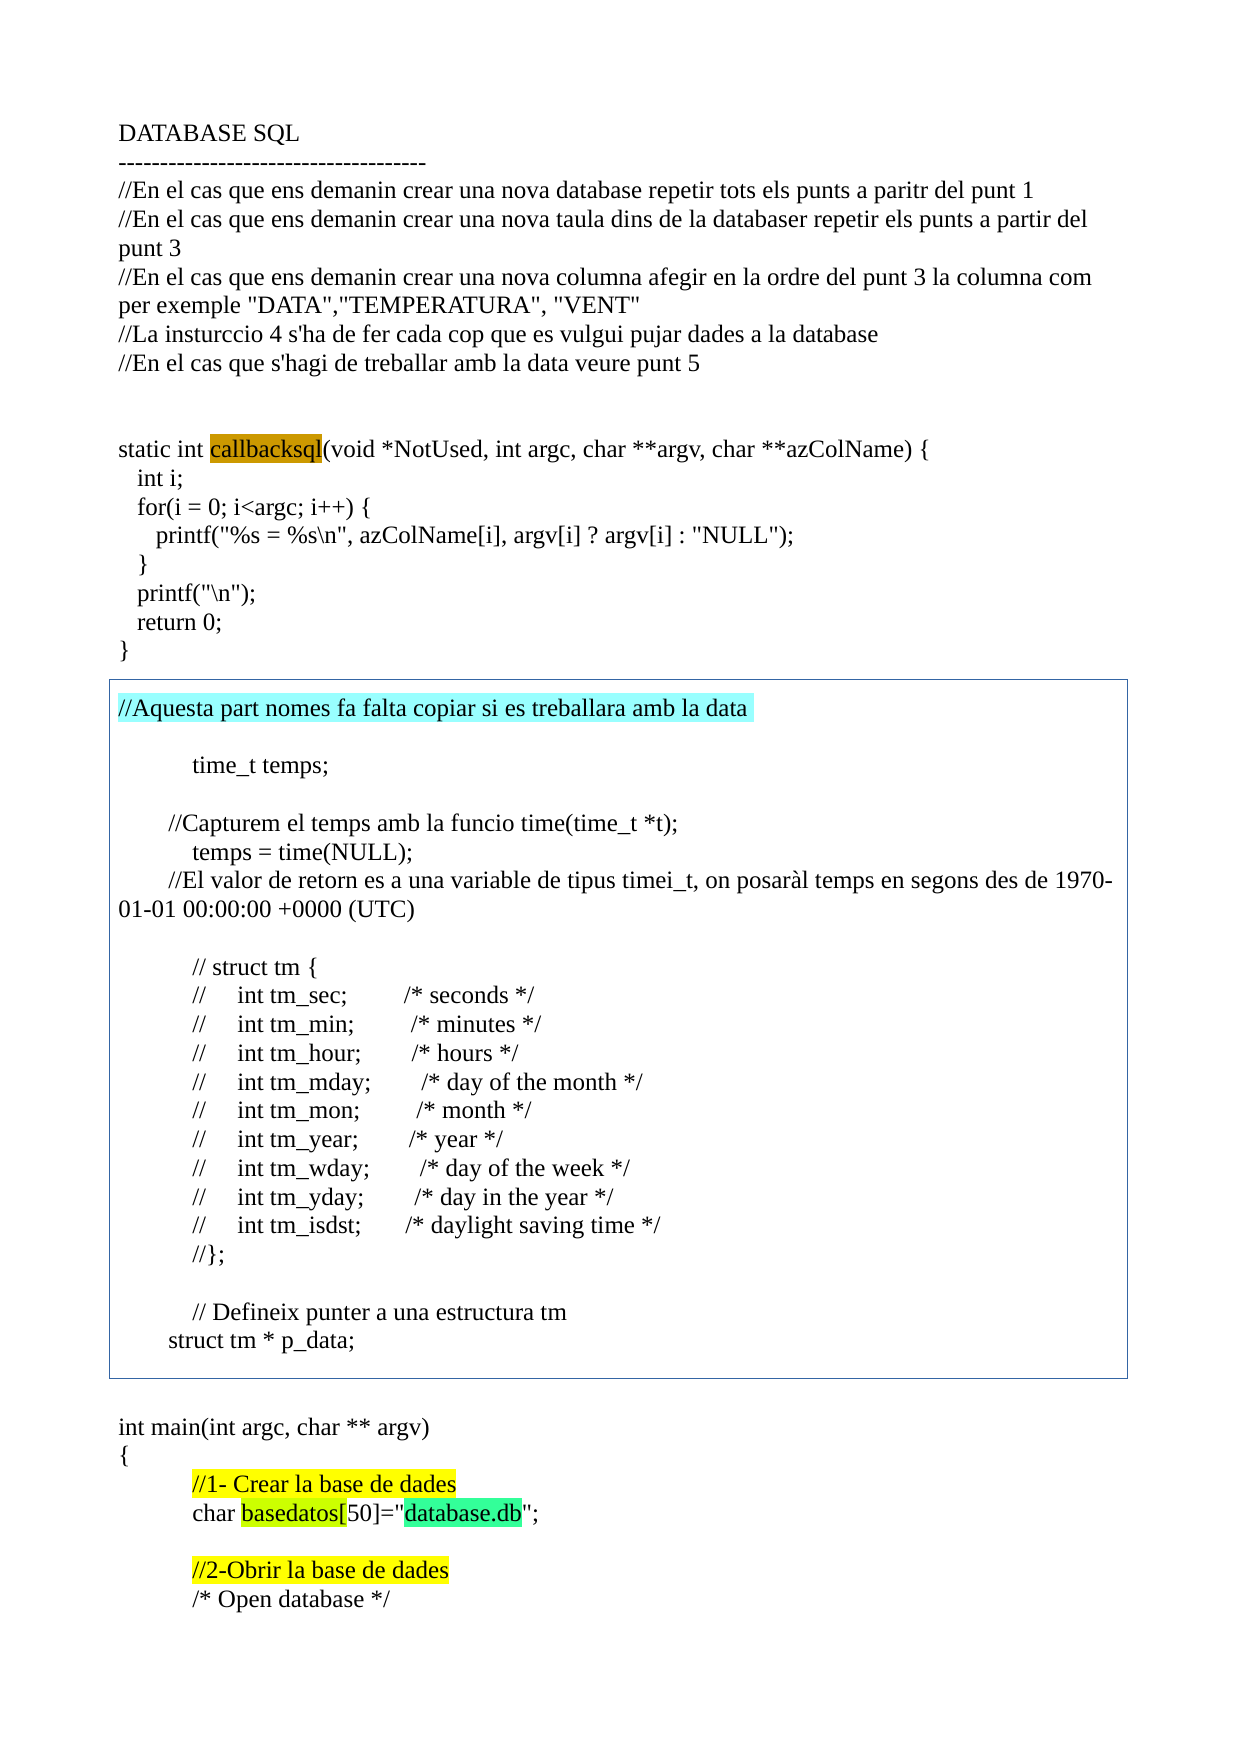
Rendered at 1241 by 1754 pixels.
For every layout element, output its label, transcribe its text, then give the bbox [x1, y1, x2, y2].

text for(i = 0; i<argc; i++) { [118, 492, 1122, 521]
text //Aquesta part nomes fa falta copiar si es treballara amb la data [118, 693, 1122, 722]
text // int tm_hour; /* hours */ [118, 1038, 1122, 1067]
text } [118, 549, 1122, 578]
text ------------------------------------- [118, 147, 1122, 176]
text //La insturccio 4 s'ha de fer cada cop que es vulgui pujar dades a la database [118, 319, 1122, 348]
text temps = time(NULL); [118, 837, 1122, 866]
text //En el cas que ens demanin crear una nova columna afegir en la ordre del punt 3 la columna com per exemple "DATA","TEMPERATURA", "VENT" [118, 262, 1122, 319]
text static int callbacksql(void *NotUsed, int argc, char **argv, char **azColName) { [118, 434, 1122, 463]
text } [118, 636, 1122, 664]
text time_t temps; [118, 751, 1122, 779]
text char basedatos[50]="database.db"; [118, 1498, 1122, 1527]
text //En el cas que s'hagi de treballar amb la data veure punt 5 [118, 348, 1122, 377]
text int main(int argc, char ** argv) [118, 1412, 1122, 1441]
text int i; [118, 463, 1122, 492]
text // int tm_year; /* year */ [118, 1124, 1122, 1153]
text // struct tm { [118, 952, 1122, 981]
text // int tm_isdst; /* daylight saving time */ [118, 1211, 1122, 1239]
text // Defineix punter a una estructura tm [118, 1297, 1122, 1326]
text // int tm_mday; /* day of the month */ [118, 1067, 1122, 1096]
text // int tm_yday; /* day in the year */ [118, 1182, 1122, 1211]
text // int tm_wday; /* day of the week */ [118, 1153, 1122, 1182]
text //En el cas que ens demanin crear una nova taula dins de la databaser repetir els punts a partir del punt 3 [118, 204, 1122, 262]
text // int tm_mon; /* month */ [118, 1096, 1122, 1124]
text // int tm_min; /* minutes */ [118, 1009, 1122, 1038]
text { [118, 1441, 1122, 1469]
text printf("\n"); [118, 578, 1122, 607]
text printf("%s = %s\n", azColName[i], argv[i] ? argv[i] : "NULL"); [118, 521, 1122, 549]
text /* Open database */ [118, 1584, 1122, 1613]
text //Capturem el temps amb la funcio time(time_t *t); [118, 808, 1122, 837]
text // int tm_sec; /* seconds */ [118, 981, 1122, 1009]
text return 0; [118, 607, 1122, 636]
text //2-Obrir la base de dades [118, 1556, 1122, 1584]
text //}; [118, 1239, 1122, 1268]
text //1- Crear la base de dades [118, 1469, 1122, 1498]
text DATABASE SQL [118, 118, 1122, 147]
text //El valor de retorn es a una variable de tipus timei_t, on posaràl temps en segons des de 1970-01-01 00:00:00 +0000 (UTC) [118, 866, 1122, 923]
text //En el cas que ens demanin crear una nova database repetir tots els punts a paritr del punt 1 [118, 176, 1122, 204]
text struct tm * p_data; [118, 1326, 1122, 1354]
